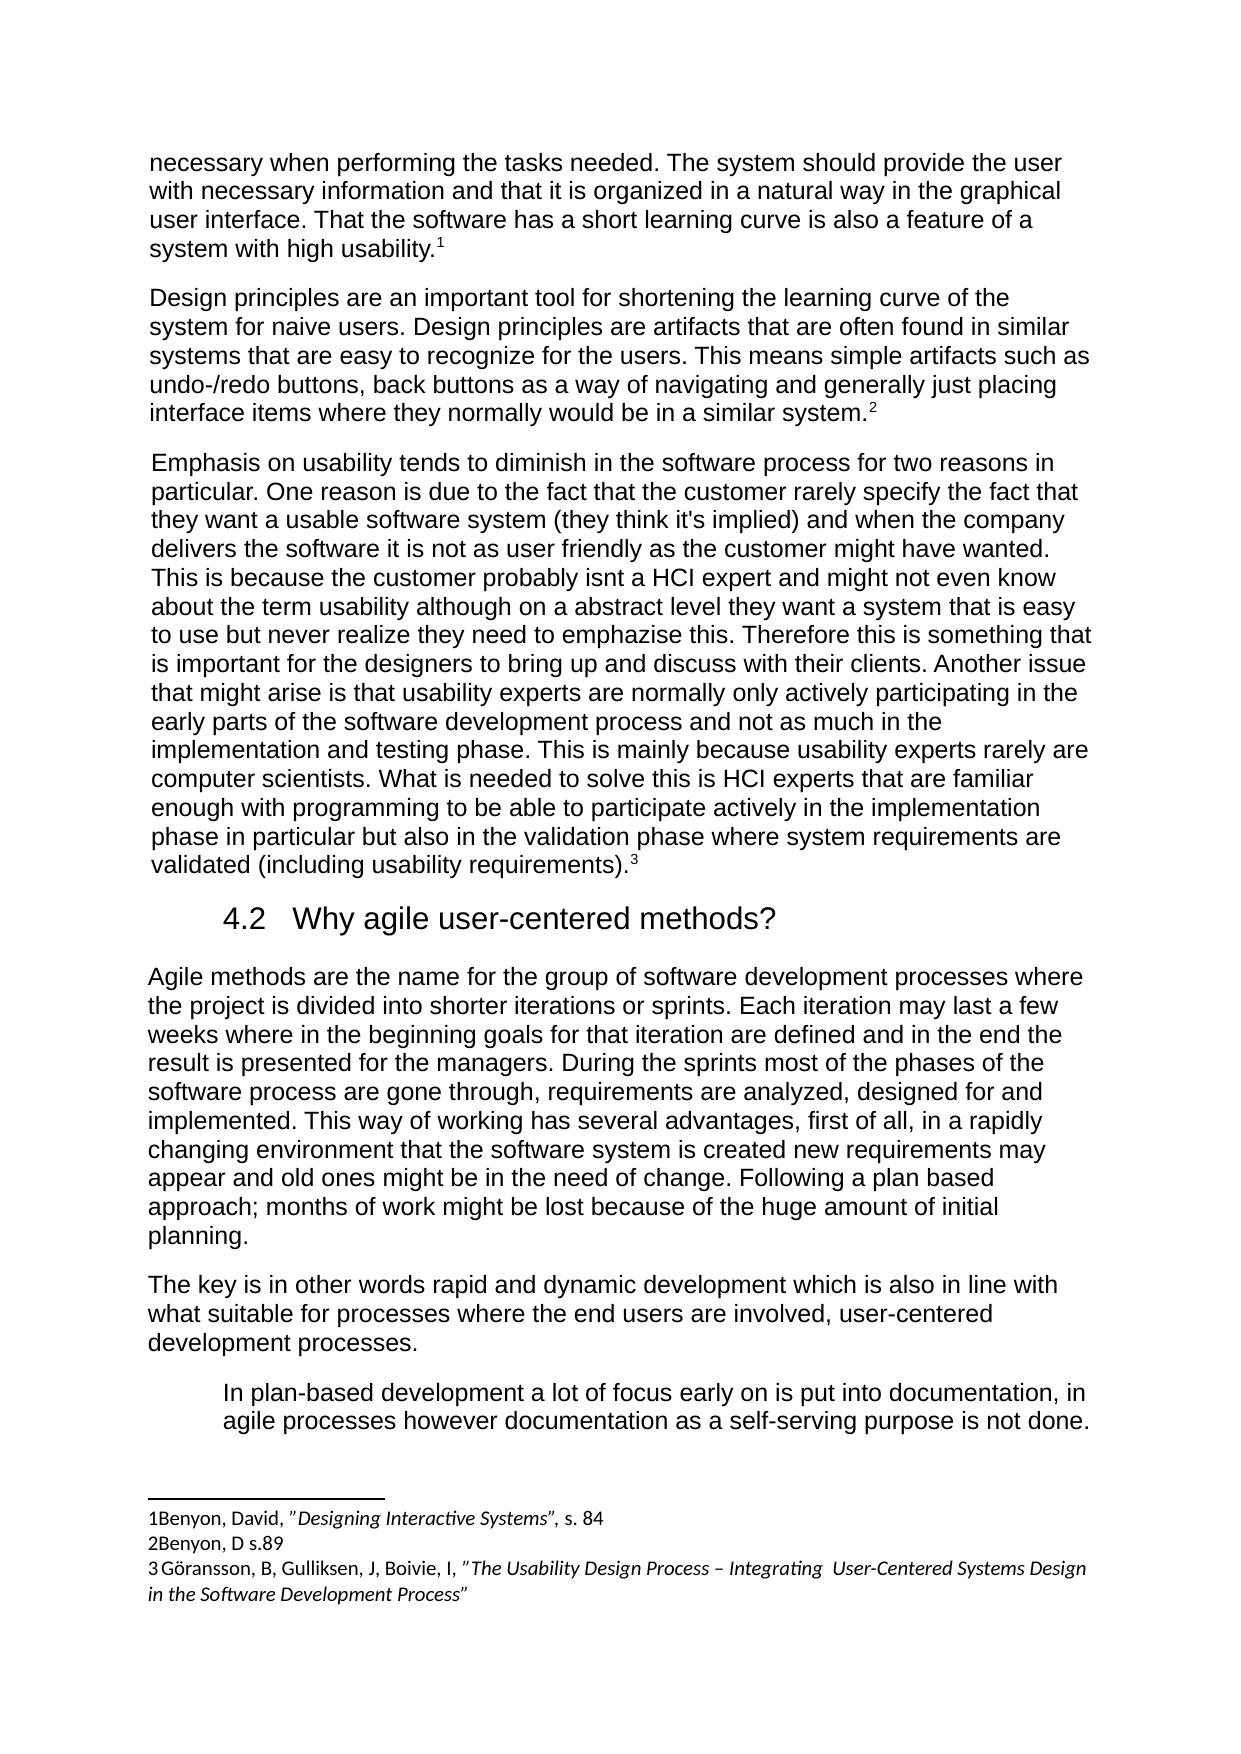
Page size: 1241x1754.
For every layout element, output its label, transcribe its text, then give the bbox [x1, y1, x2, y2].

list Design principles are an important tool for shortening the learning curve of the system for naive users. Design principles are artifacts that are often found in similar systems that are easy to recognize for the users. This means simple artifacts such as undo-/redo buttons, back buttons as a way of navigating and generally just placing interface items where they normally would be in a similar system. [112, 283, 1093, 427]
list The key is in other words rapid and dynamic development which is also in line with what suitable for processes where the end users are involved, user-centered development processes. [74, 1271, 1093, 1357]
list Göransson, B, Gulliksen, J, Boivie, I, ”The Usability Design Process – Integrating User-Centered Systems Design in the Software Development Process” [148, 1556, 1093, 1606]
list Benyon, D s.89 [148, 1530, 1093, 1556]
list necessary when performing the tasks needed. The system should provide the user with necessary information and that it is organized in a natural way in the graphical user interface. That the software has a short learning curve is also a feature of a system with high usability. [112, 148, 1093, 263]
list Benyon, David, ”Designing Interactive Systems”, s. 84 [148, 1505, 1093, 1530]
list Why agile user-centered methods? [223, 900, 1093, 936]
list In plan-based development a lot of focus early on is put into documentation, in agile processes however documentation as a self-serving purpose is not done. [185, 1378, 1093, 1435]
list Agile methods are the name for the group of software development processes where the project is divided into shorter iterations or sprints. Each iteration may last a few weeks where in the beginning goals for that iteration are defined and in the end the result is presented for the managers. During the sprints most of the phases of the software process are gone through, requirements are analyzed, designed for and implemented. This way of working has several advantages, first of all, in a rapidly changing environment that the software system is created new requirements may appear and old ones might be in the need of change. Following a plan based approach; months of work might be lost because of the huge amount of initial planning. [74, 962, 1093, 1250]
list Emphasis on usability tends to diminish in the software process for two reasons in particular. One reason is due to the fact that the customer rarely specify the fact that they want a usable software system (they think it's implied) and when the company delivers the software it is not as user friendly as the customer might have wanted. This is because the customer probably isnt a HCI expert and might not even know about the term usability although on a abstract level they want a system that is easy to use but never realize they need to emphazise this. Therefore this is something that is important for the designers to bring up and discuss with their clients. Another issue that might arise is that usability experts are normally only actively participating in the early parts of the software development process and not as much in the implementation and testing phase. This is mainly because usability experts rarely are computer scientists. What is needed to solve this is HCI experts that are familiar enough with programming to be able to participate actively in the implementation phase in particular but also in the validation phase where system requirements are validated (including usability requirements). [113, 448, 1093, 879]
